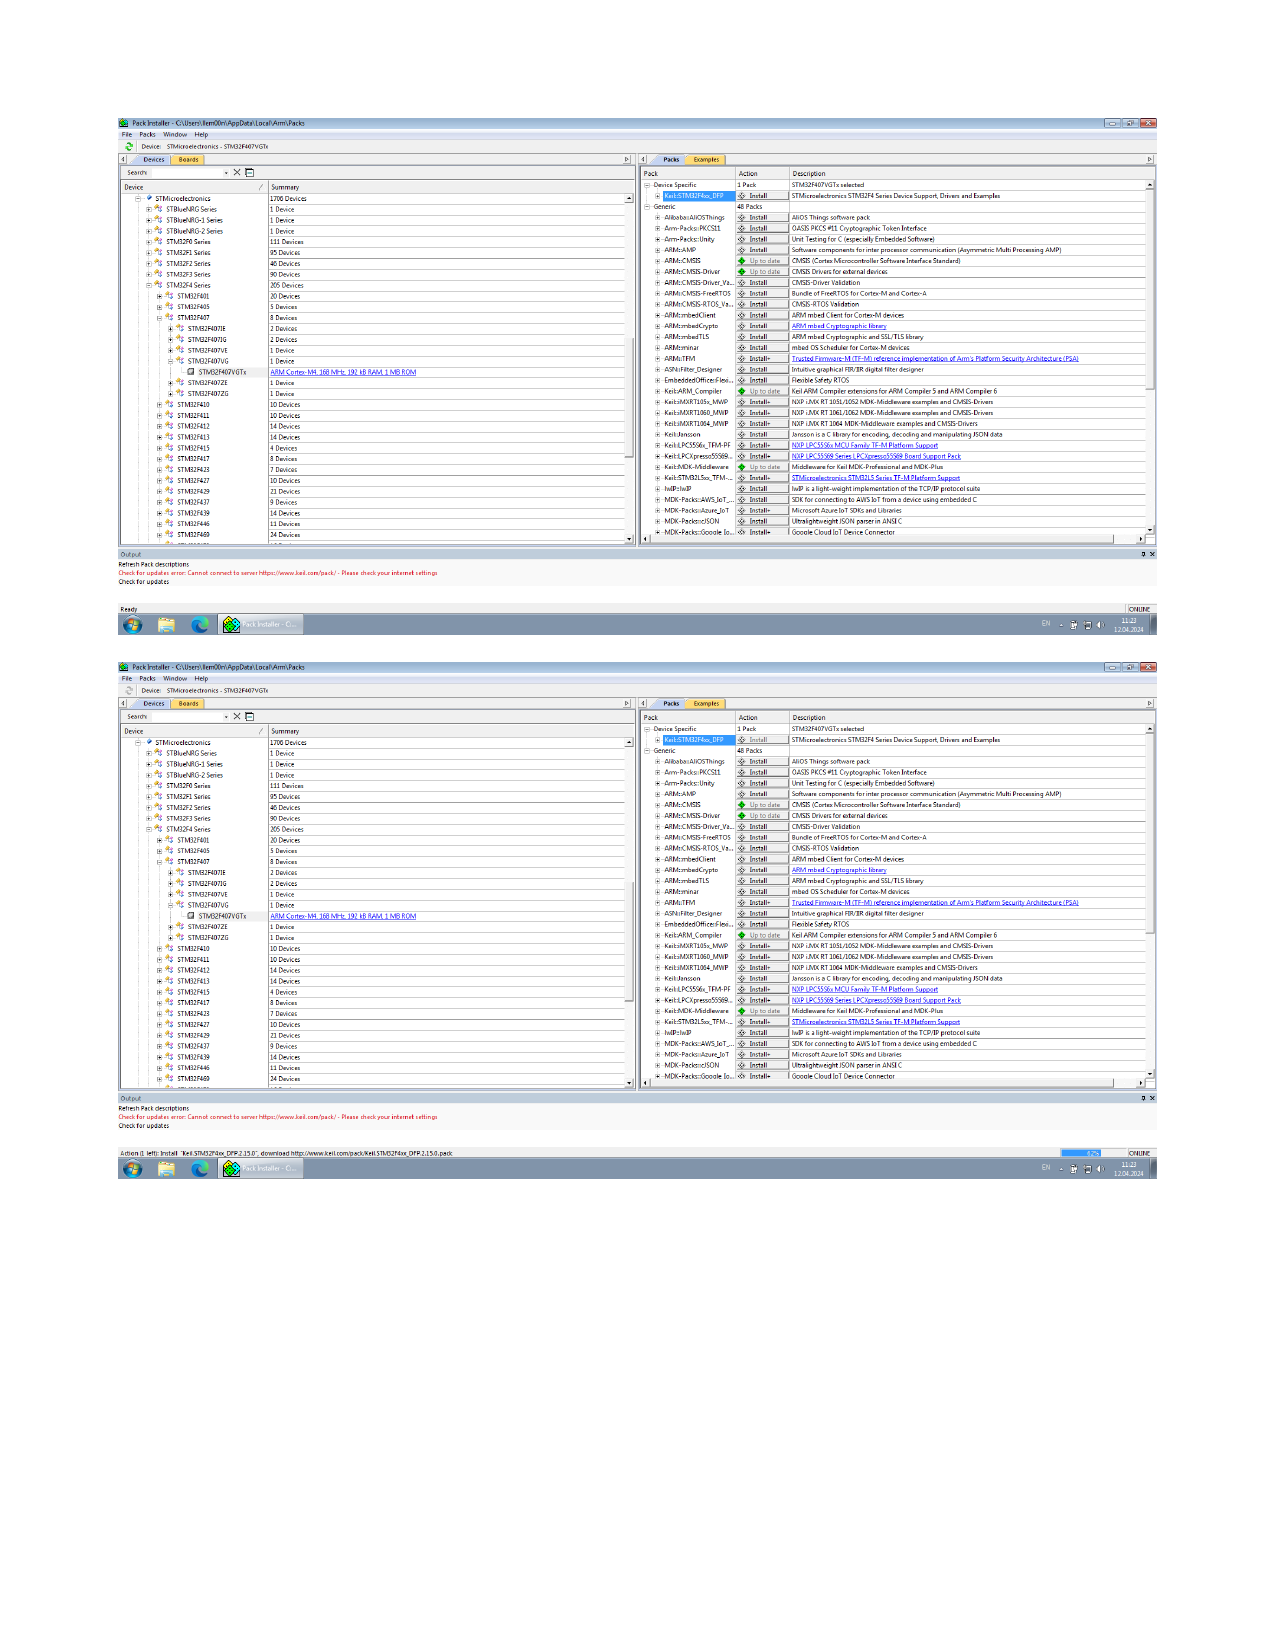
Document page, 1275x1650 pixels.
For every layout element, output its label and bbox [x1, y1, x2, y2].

picture [118, 118, 1157, 635]
picture [118, 662, 1157, 1179]
